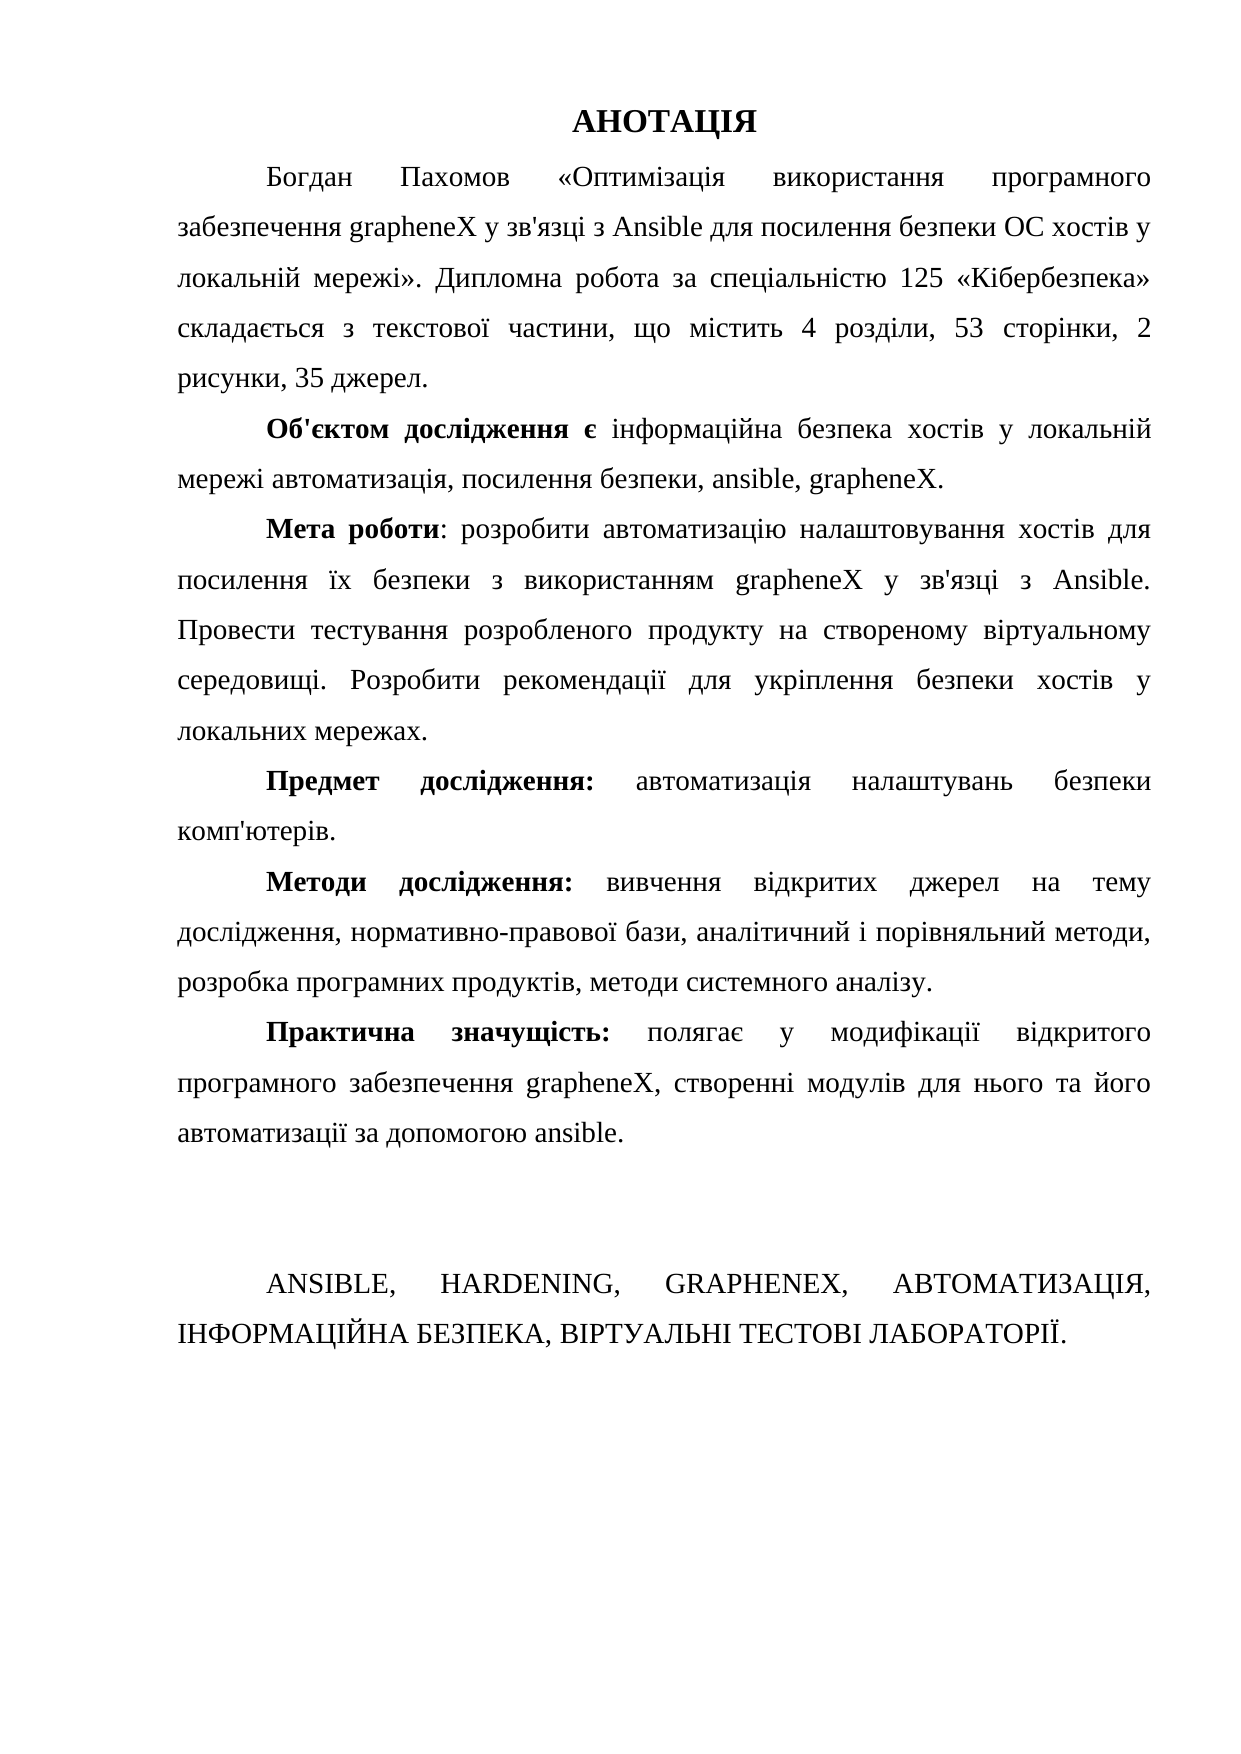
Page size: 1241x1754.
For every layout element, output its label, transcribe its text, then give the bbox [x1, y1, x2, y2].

text Методи дослідження: вивчення відкритих джерел на тему дослідження, нормативно-правової бази, аналітичний і порівняльний методи, розробка програмних продуктів, методи системного аналізу. [177, 864, 1152, 998]
text АНОТАЦІЯ [177, 102, 1152, 140]
text Предмет дослідження: автоматизація налаштувань безпеки комп'ютерів. [177, 763, 1152, 847]
text ANSIBLE, HARDENING, GRAPHENEX, АВТОМАТИЗАЦІЯ, ІНФОРМАЦІЙНА БЕЗПЕКА, ВІРТУАЛЬНІ ТЕСТОВІ ЛАБОРАТОРІЇ. [177, 1266, 1152, 1350]
text Об'єктом дослідження є інформаційна безпека хостів у локальній мережі автоматизація, посилення безпеки, ansible, grapheneX. [177, 411, 1152, 495]
text Богдан Пахомов «Оптимізація використання програмного забезпечення grapheneX у зв'язці з Ansible для посилення безпеки ОС хостів у локальній мережі». Дипломна робота за спеціальністю 125 «Кібербезпека» складається з текстової частини, що містить 4 розділи, 53 сторінки, 2 рисунки, 35 джерел. [177, 159, 1152, 394]
text Мета роботи: розробити автоматизацію налаштовування хостів для посилення їх безпеки з використанням grapheneX у зв'язці з Ansible. Провести тестування розробленого продукту на створеному віртуальному середовищі. Розробити рекомендації для укріплення безпеки хостів у локальних мережах. [177, 511, 1152, 746]
text Практична значущість: полягає у модифікації відкритого програмного забезпечення grapheneX, створенні модулів для нього та його автоматизації за допомогою ansible. [177, 1014, 1152, 1149]
